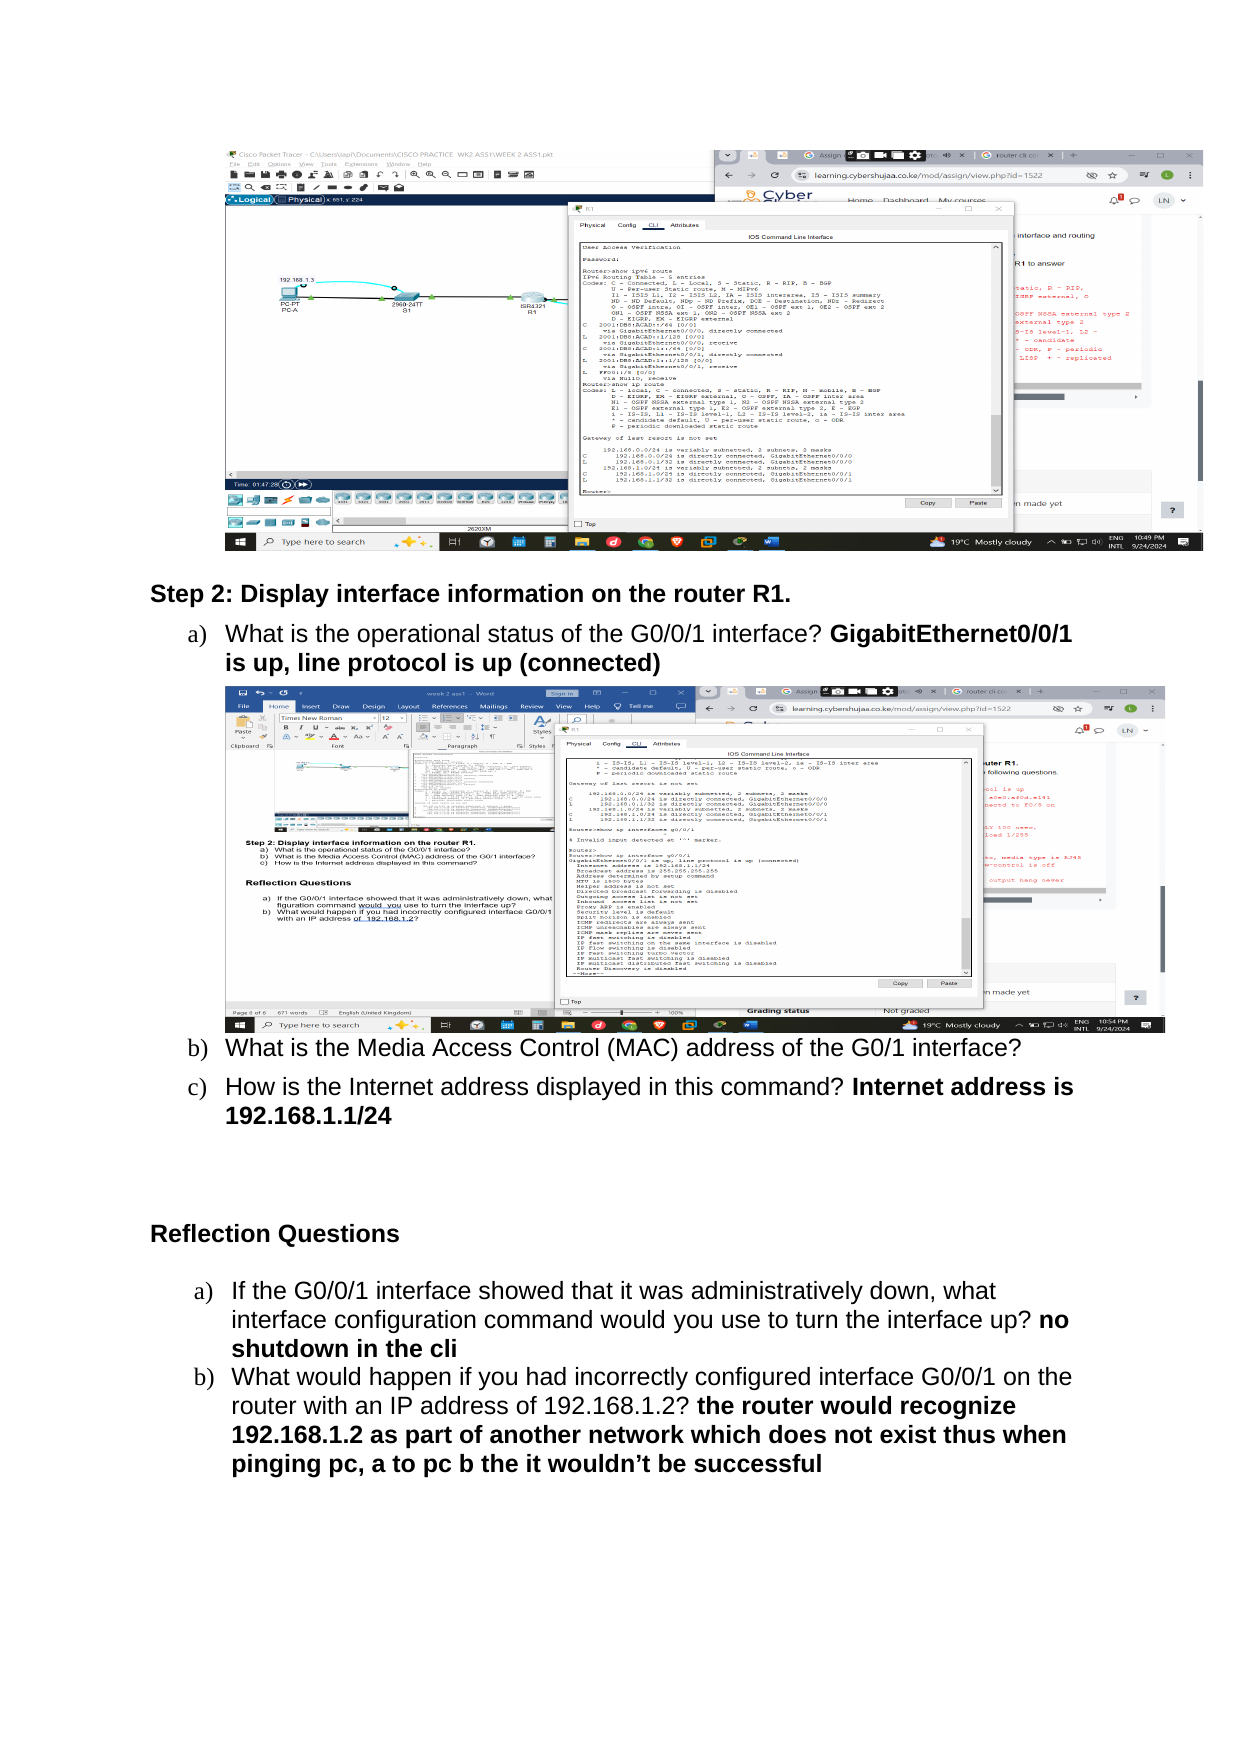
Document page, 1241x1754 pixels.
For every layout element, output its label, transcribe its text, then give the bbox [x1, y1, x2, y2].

text Step 2: Display interface information on the router R1. [150, 579, 1090, 608]
list What is the Media Access Control (MAC) address of the G0/1 interface? [187, 1033, 1090, 1062]
list If the G0/0/1 interface showed that it was administratively down, what interface configuration command would you use to turn the interface up? no shutdown in the cli [194, 1276, 1090, 1362]
list What is the operational status of the G0/0/1 interface? GigabitEthernet0/0/1 is up, line protocol is up (connected) [187, 619, 1090, 676]
list What would happen if you had incorrectly configured interface G0/0/1 on the router with an IP address of 192.168.1.2? the router would recognize 192.168.1.2 as part of another network which does not exist thus when pinging pc, a to pc b the it wouldn’t be successful [194, 1362, 1090, 1477]
text Reflection Questions [150, 1218, 1090, 1276]
list How is the Internet address displayed in this command? Internet address is 192.168.1.1/24 [187, 1072, 1090, 1130]
